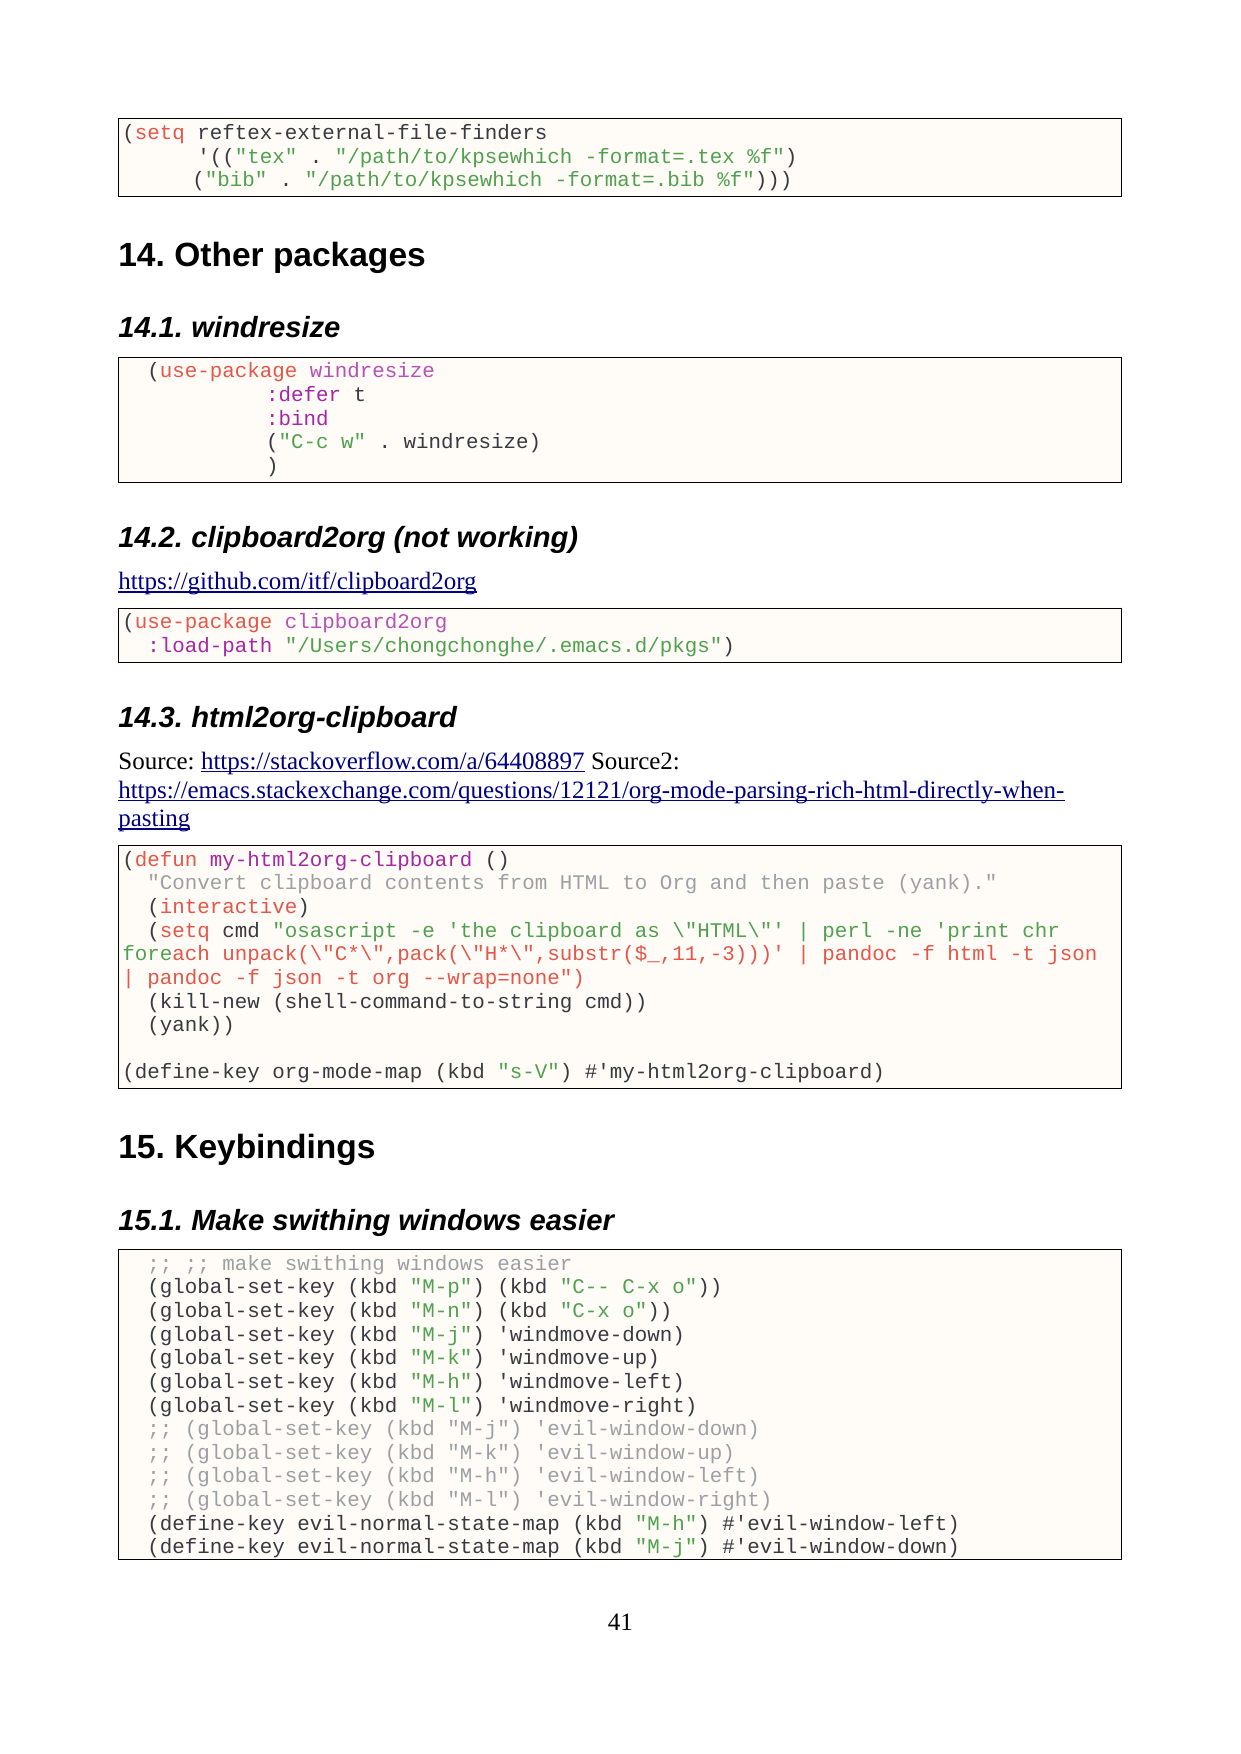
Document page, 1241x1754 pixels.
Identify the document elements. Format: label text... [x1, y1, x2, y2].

text Source: https://stackoverflow.com/a/64408897 Source2: https://emacs.stackexchange.com/questions/12121/org-mode-parsing-rich-html-directly-when-pasting [118, 746, 1122, 832]
text (global-set-key (kbd "M-h") 'windmove-left) [119, 1367, 1121, 1391]
text ;; (global-set-key (kbd "M-j") 'evil-window-down) [119, 1414, 1121, 1438]
subtitle windresize [118, 311, 1122, 344]
text ("bib" . "/path/to/kpsewhich -format=.bib %f"))) [119, 165, 1121, 196]
text (defun my-html2org-clipboard () [119, 846, 1121, 868]
text (yank)) [119, 1010, 1121, 1034]
text ;; (global-set-key (kbd "M-l") 'evil-window-right) [119, 1485, 1121, 1509]
text (define-key org-mode-map (kbd "s-V") #'my-html2org-clipboard) [119, 1058, 1121, 1088]
text (interactive) [119, 892, 1121, 916]
text (global-set-key (kbd "M-k") 'windmove-up) [119, 1343, 1121, 1367]
text (define-key evil-normal-state-map (kbd "M-j") #'evil-window-down) [119, 1532, 1121, 1559]
text (global-set-key (kbd "M-p") (kbd "C-- C-x o")) [119, 1272, 1121, 1296]
text (setq reftex-external-file-finders [119, 119, 1121, 142]
text :load-path "/Users/chongchonghe/.emacs.d/pkgs") [119, 631, 1121, 662]
text ;; (global-set-key (kbd "M-h") 'evil-window-left) [119, 1462, 1121, 1485]
subtitle html2org-clipboard [118, 700, 1122, 733]
text :defer t [119, 380, 1121, 404]
text ;; ;; make swithing windows easier [119, 1250, 1121, 1272]
text (use-package clipboard2org [119, 609, 1121, 631]
text (kill-new (shell-command-to-string cmd)) [119, 987, 1121, 1010]
text (global-set-key (kbd "M-n") (kbd "C-x o")) [119, 1296, 1121, 1320]
text (define-key evil-normal-state-map (kbd "M-h") #'evil-window-left) [119, 1509, 1121, 1532]
text ;; (global-set-key (kbd "M-k") 'evil-window-up) [119, 1438, 1121, 1462]
text :bind [119, 404, 1121, 427]
subtitle Make swithing windows easier [118, 1203, 1122, 1236]
text ) [119, 451, 1121, 482]
subtitle Other packages [118, 234, 1122, 273]
subtitle clipboard2org (not working) [118, 520, 1122, 554]
text "Convert clipboard contents from HTML to Org and then paste (yank)." [119, 868, 1121, 892]
text https://github.com/itf/clipboard2org [118, 566, 1122, 595]
text (global-set-key (kbd "M-j") 'windmove-down) [119, 1320, 1121, 1343]
text (setq cmd "osascript -e 'the clipboard as \"HTML\"' | perl -ne 'print chr foreach unpack(\"C*\",pack(\"H*\",substr($_,11,-3)))' | pandoc -f html -t json | pandoc -f json -t org --wrap=none") [119, 916, 1121, 987]
text (global-set-key (kbd "M-l") 'windmove-right) [119, 1391, 1121, 1414]
text ("C-c w" . windresize) [119, 427, 1121, 451]
text (use-package windresize [119, 358, 1121, 380]
text '(("tex" . "/path/to/kpsewhich -format=.tex %f") [119, 142, 1121, 165]
subtitle Keybindings [118, 1127, 1122, 1165]
